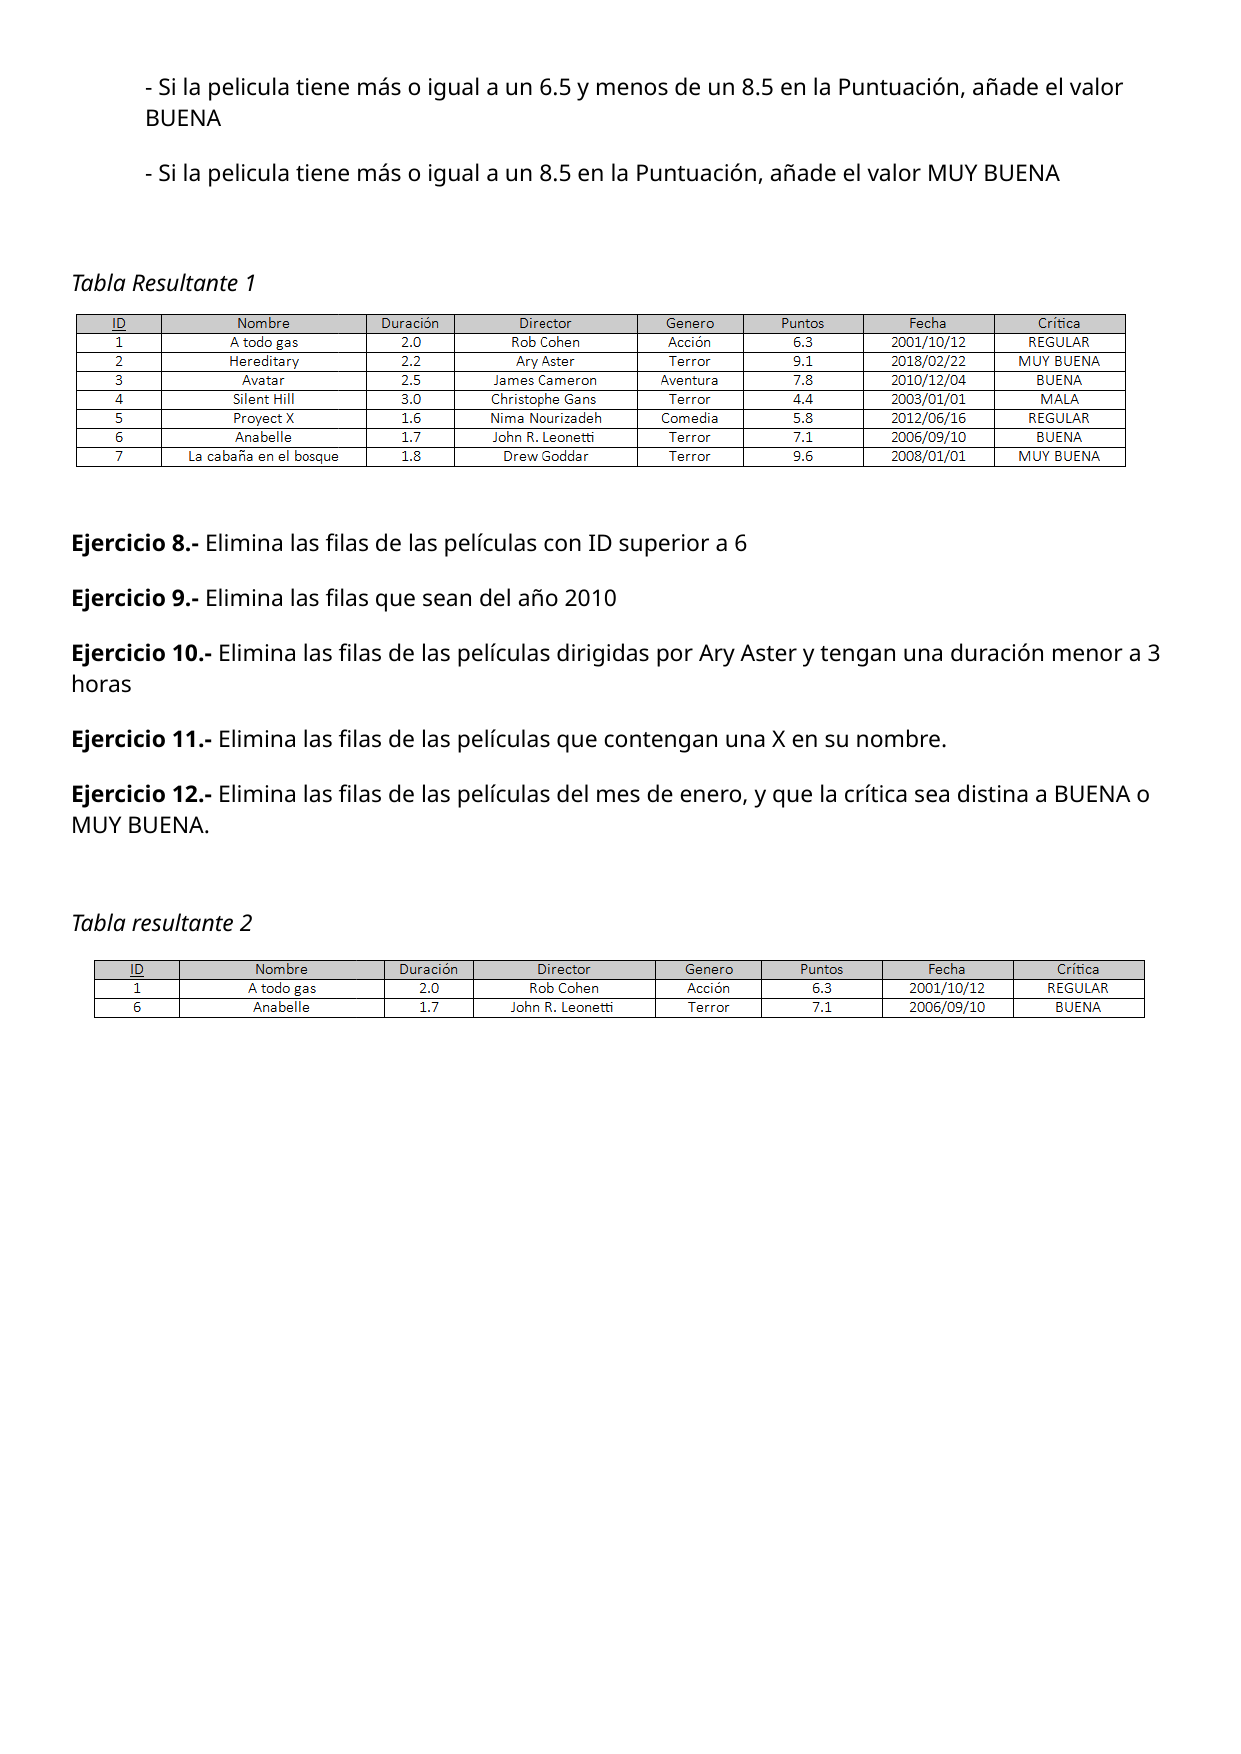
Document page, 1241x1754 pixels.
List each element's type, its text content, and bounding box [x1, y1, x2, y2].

text Ejercicio 10.- Elimina las filas de las películas dirigidas por Ary Aster y tengan una duración menor a 3 horas [71, 637, 1169, 699]
text Ejercicio 9.- Elimina las filas que sean del año 2010 [71, 582, 1169, 613]
text Ejercicio 12.- Elimina las filas de las películas del mes de enero, y que la crítica sea distina a BUENA o MUY BUENA. [71, 778, 1169, 841]
text Tabla resultante 2 [71, 907, 1169, 939]
text Tabla Resultante 1 [71, 267, 1169, 298]
text Ejercicio 8.- Elimina las filas de las películas con ID superior a 6 [71, 527, 1169, 558]
text Ejercicio 11.- Elimina las filas de las películas que contengan una X en su nombre. [71, 723, 1169, 754]
text - Si la pelicula tiene más o igual a un 6.5 y menos de un 8.5 en la Puntuación, añade el valor BUENA [145, 71, 1169, 133]
picture [70, 305, 1134, 472]
picture [88, 955, 1152, 1024]
text - Si la pelicula tiene más o igual a un 8.5 en la Puntuación, añade el valor MUY BUENA [145, 157, 1169, 188]
